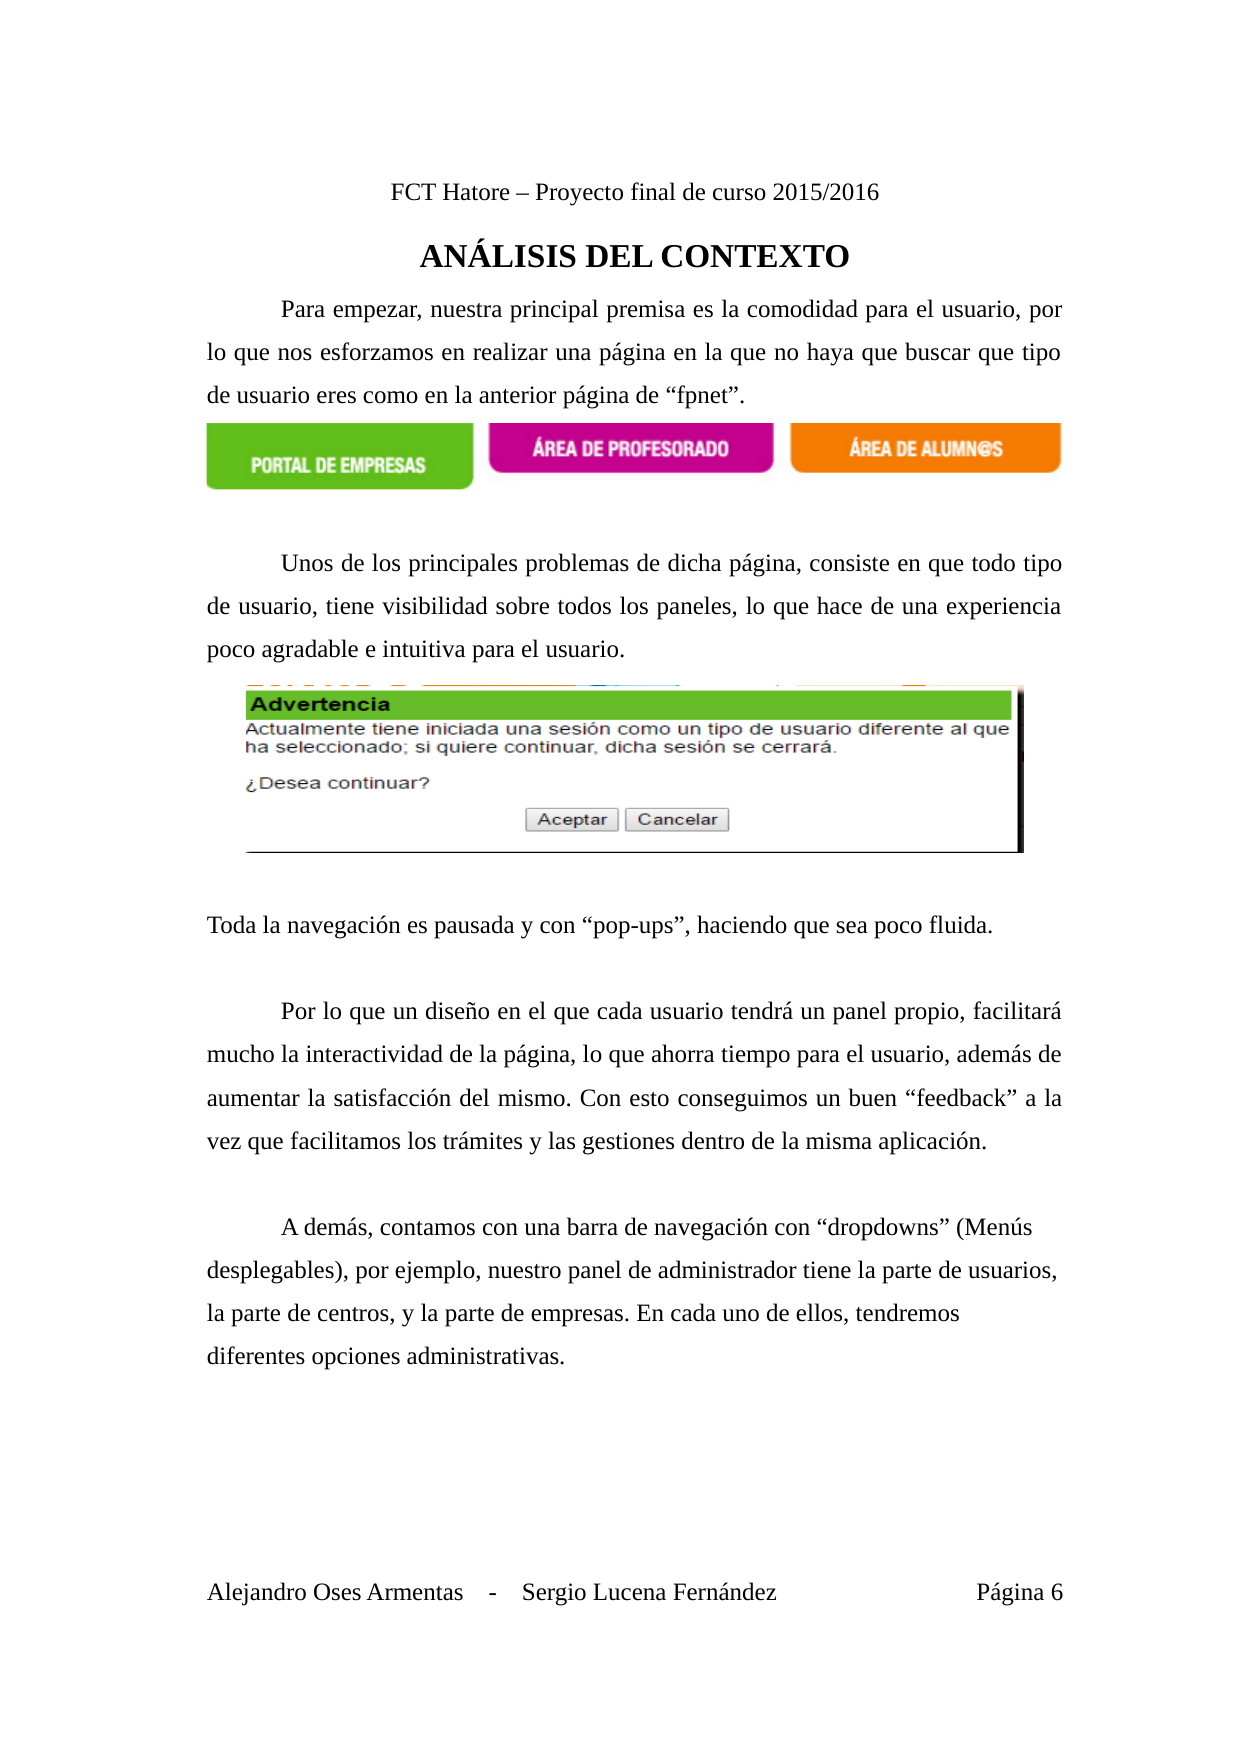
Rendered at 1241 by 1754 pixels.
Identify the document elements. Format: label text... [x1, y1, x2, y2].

text Unos de los principales problemas de dicha página, consiste en que todo tipo de usuario, tiene visibilidad sobre todos los paneles, lo que hace de una experiencia poco agradable e intuitiva para el usuario. [207, 548, 1063, 663]
text Toda la navegación es pausada y con “pop-ups”, haciendo que sea poco fluida. [207, 910, 1063, 939]
text Por lo que un diseño en el que cada usuario tendrá un panel propio, facilitará mucho la interactividad de la página, lo que ahorra tiempo para el usuario, además de aumentar la satisfacción del mismo. Con esto conseguimos un buen “feedback” a la vez que facilitamos los trámites y las gestiones dentro de la misma aplicación. [207, 996, 1063, 1154]
text A demás, contamos con una barra de navegación con “dropdowns” (Menús desplegables), por ejemplo, nuestro panel de administrador tiene la parte de usuarios, la parte de centros, y la parte de empresas. En cada uno de ellos, tendremos diferentes opciones administrativas. [207, 1212, 1063, 1370]
picture [245, 685, 1024, 853]
text ANÁLISIS DEL CONTEXTO [207, 236, 1063, 274]
text Para empezar, nuestra principal premisa es la comodidad para el usuario, por lo que nos esforzamos en realizar una página en la que no haya que buscar que tipo de usuario eres como en la anterior página de “fpnet”. [207, 294, 1063, 409]
picture [206, 423, 1063, 491]
